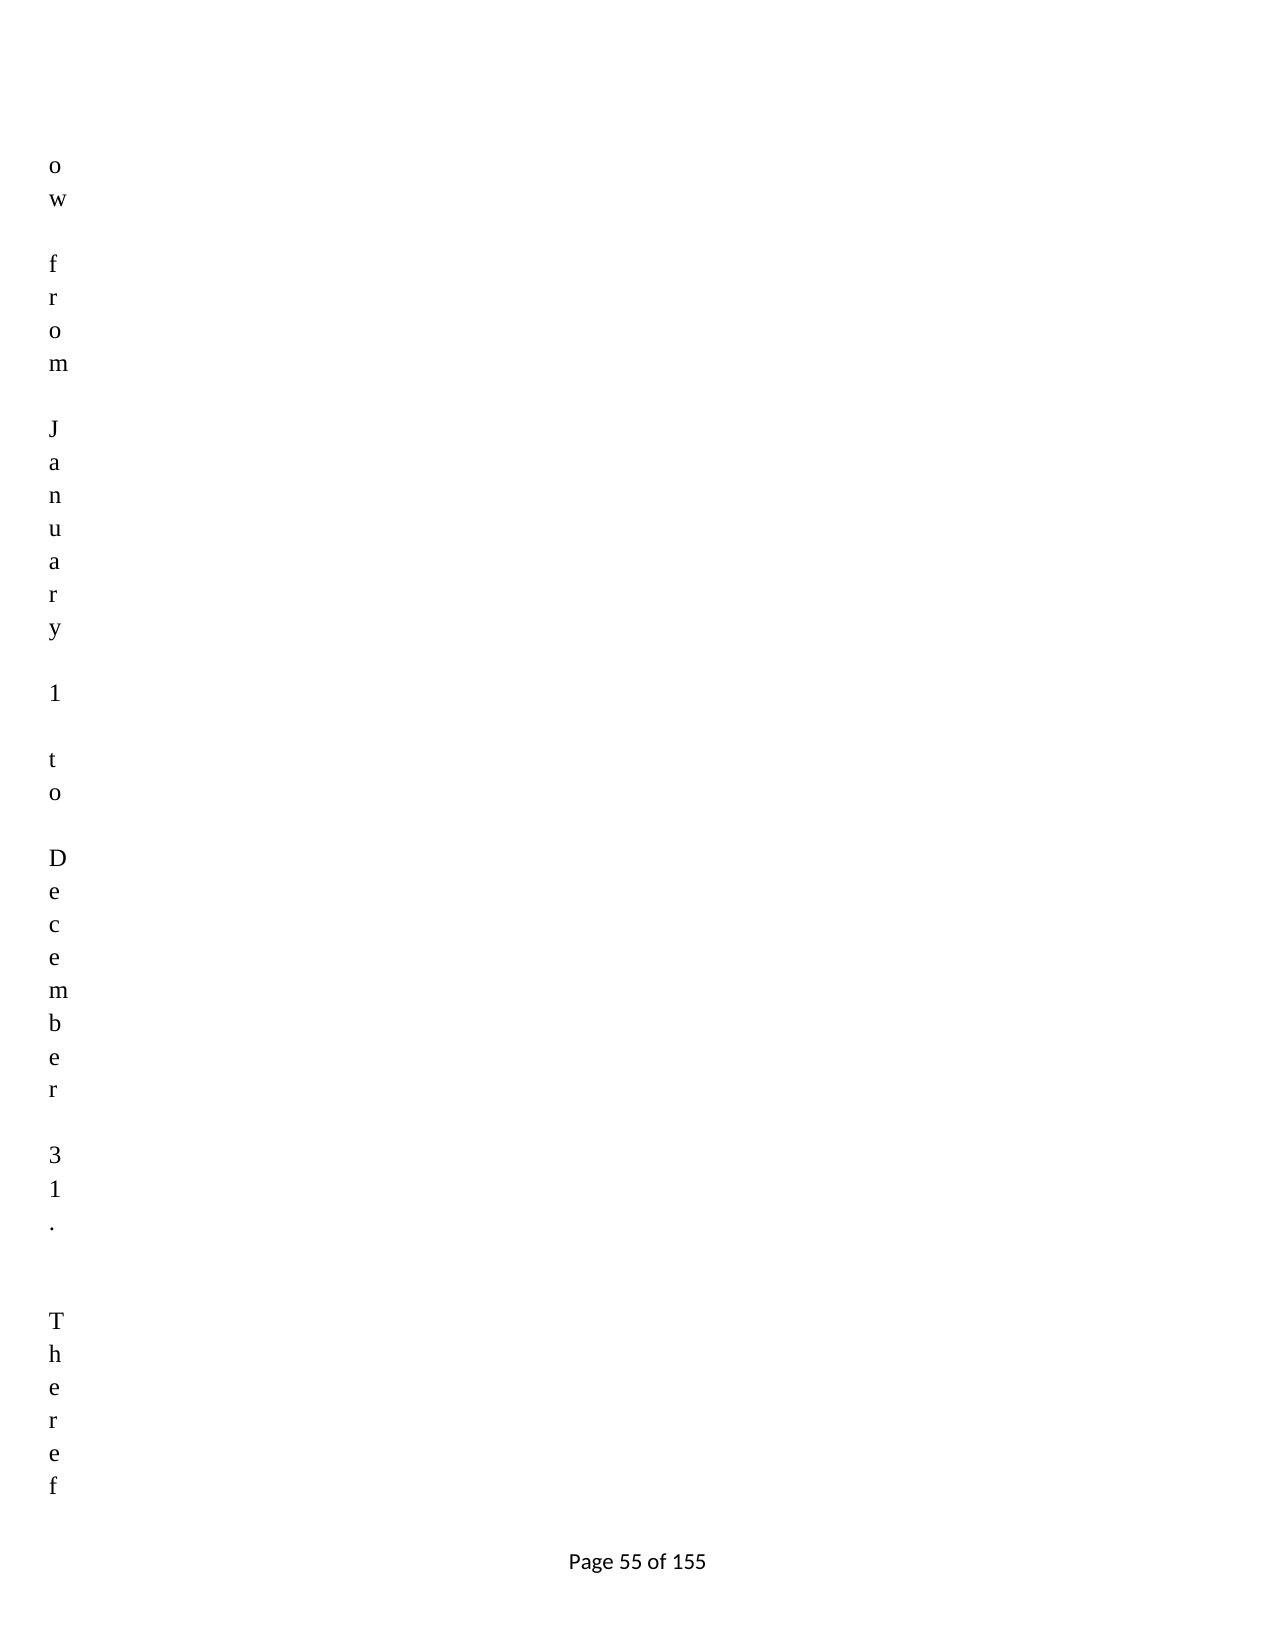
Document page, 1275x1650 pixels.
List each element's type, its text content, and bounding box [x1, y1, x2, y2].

table_cell [295, 150, 551, 1499]
table_cell [551, 150, 808, 1499]
table_cell ow from January 1 to December 31. Theref [38, 150, 294, 1499]
table_cell [809, 150, 1066, 1499]
table_cell [1066, 150, 1275, 1499]
